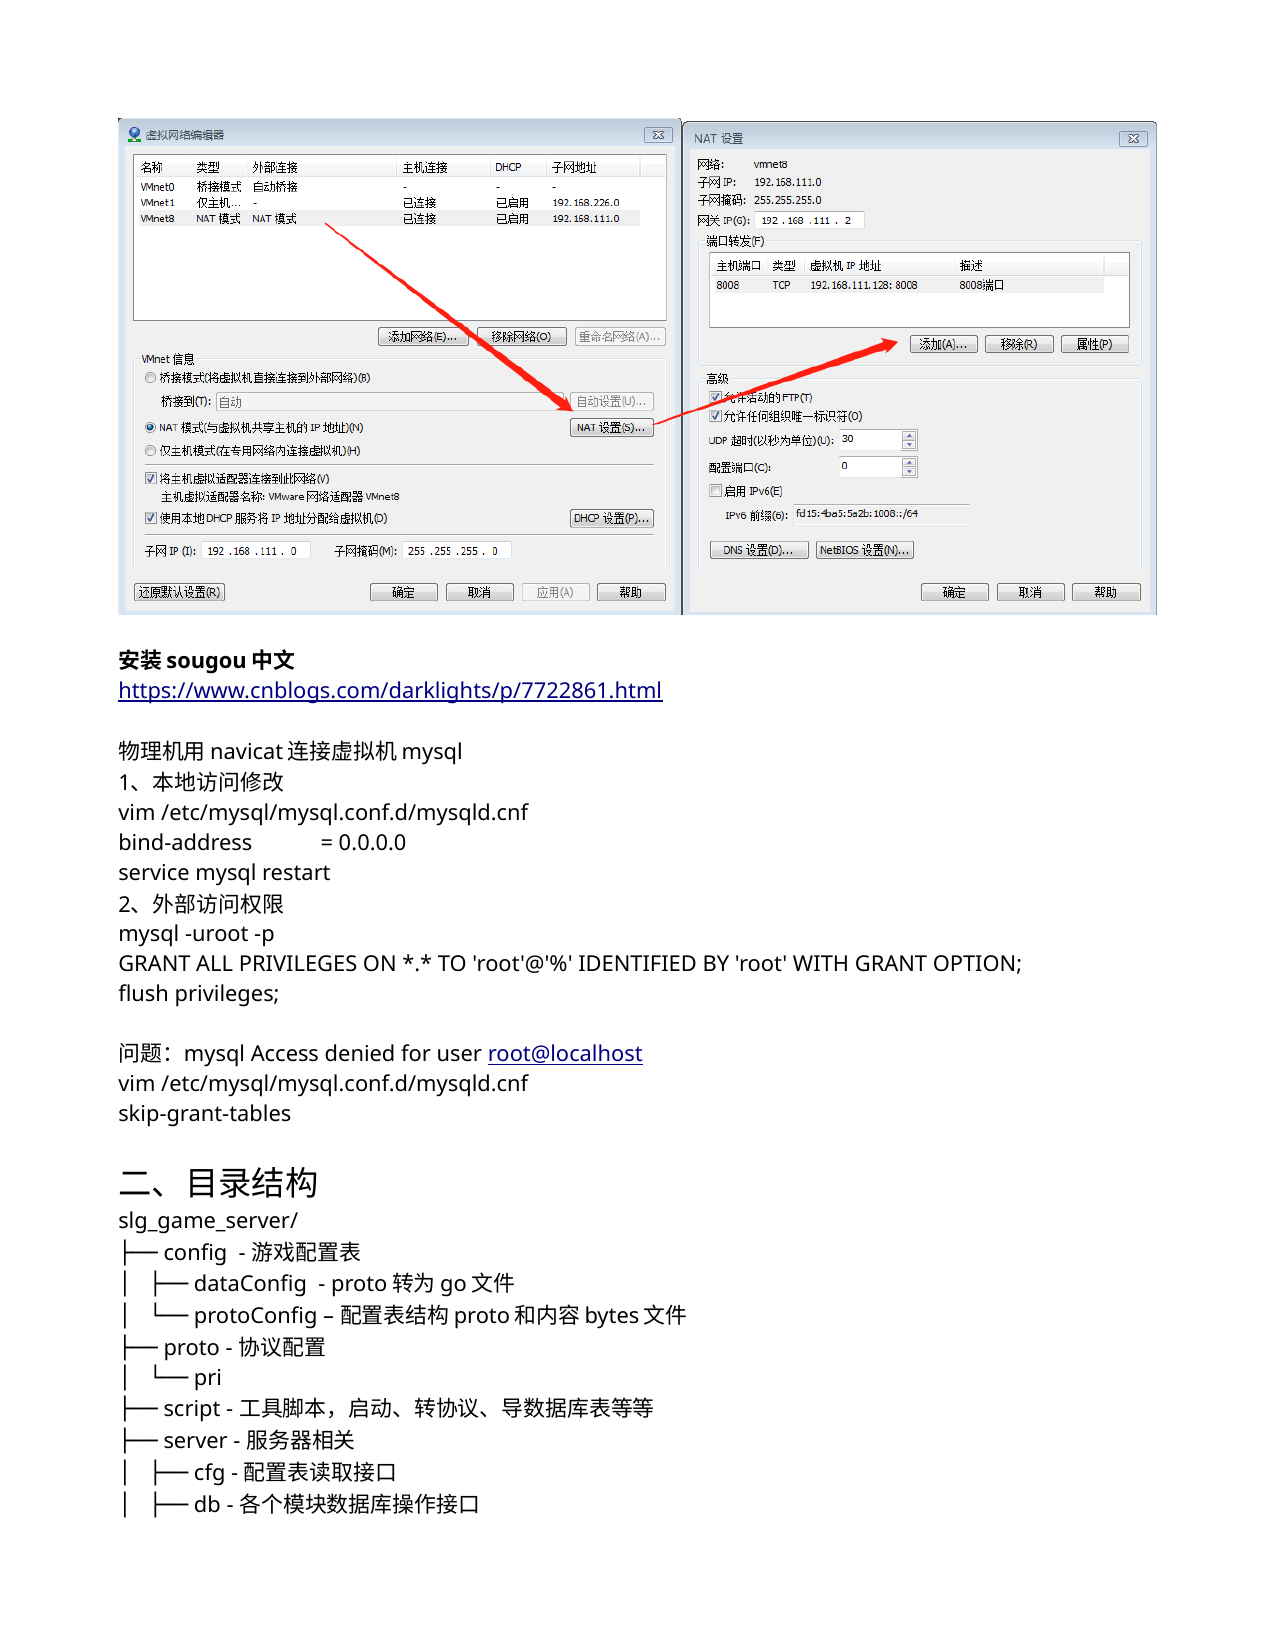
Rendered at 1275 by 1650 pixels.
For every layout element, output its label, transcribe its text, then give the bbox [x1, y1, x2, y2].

text 1、本地访问修改 [118, 765, 1157, 797]
text vim /etc/mysql/mysql.conf.d/mysqld.cnf [118, 1068, 1157, 1098]
text │ ├── cfg - 配置表读取接口 [118, 1455, 1157, 1487]
text mysql -uroot -p [118, 918, 1157, 948]
text │ ├── db - 各个模块数据库操作接口 [118, 1487, 1157, 1518]
text slg_game_server/ [118, 1205, 1157, 1234]
text │ └── pri [118, 1362, 1157, 1391]
text https://www.cnblogs.com/darklights/p/7722861.html [118, 675, 1157, 705]
text 2、外部访问权限 [118, 887, 1157, 918]
text 物理机用navicat连接虚拟机mysql [118, 734, 1157, 765]
text vim /etc/mysql/mysql.conf.d/mysqld.cnf [118, 797, 1157, 827]
text 问题：mysql Access denied for user root@localhost [118, 1036, 1157, 1068]
text 二、目录结构 [118, 1157, 1157, 1205]
text service mysql restart [118, 857, 1157, 887]
text ├── script - 工具脚本，启动、转协议、导数据库表等等 [118, 1391, 1157, 1423]
text │ ├── dataConfig - proto转为go文件 [118, 1266, 1157, 1298]
text bind-address = 0.0.0.0 [118, 827, 1157, 857]
text GRANT ALL PRIVILEGES ON *.* TO 'root'@'%' IDENTIFIED BY 'root' WITH GRANT OPTION; [118, 948, 1157, 978]
text 安装sougou中文 [118, 643, 1157, 675]
text │ └── protoConfig – 配置表结构proto和内容bytes文件 [118, 1298, 1157, 1330]
text skip-grant-tables [118, 1098, 1157, 1128]
picture [118, 118, 1157, 615]
text flush privileges; [118, 978, 1157, 1008]
text ├── proto - 协议配置 [118, 1330, 1157, 1362]
text ├── server - 服务器相关 [118, 1423, 1157, 1455]
text ├── config - 游戏配置表 [118, 1234, 1157, 1266]
